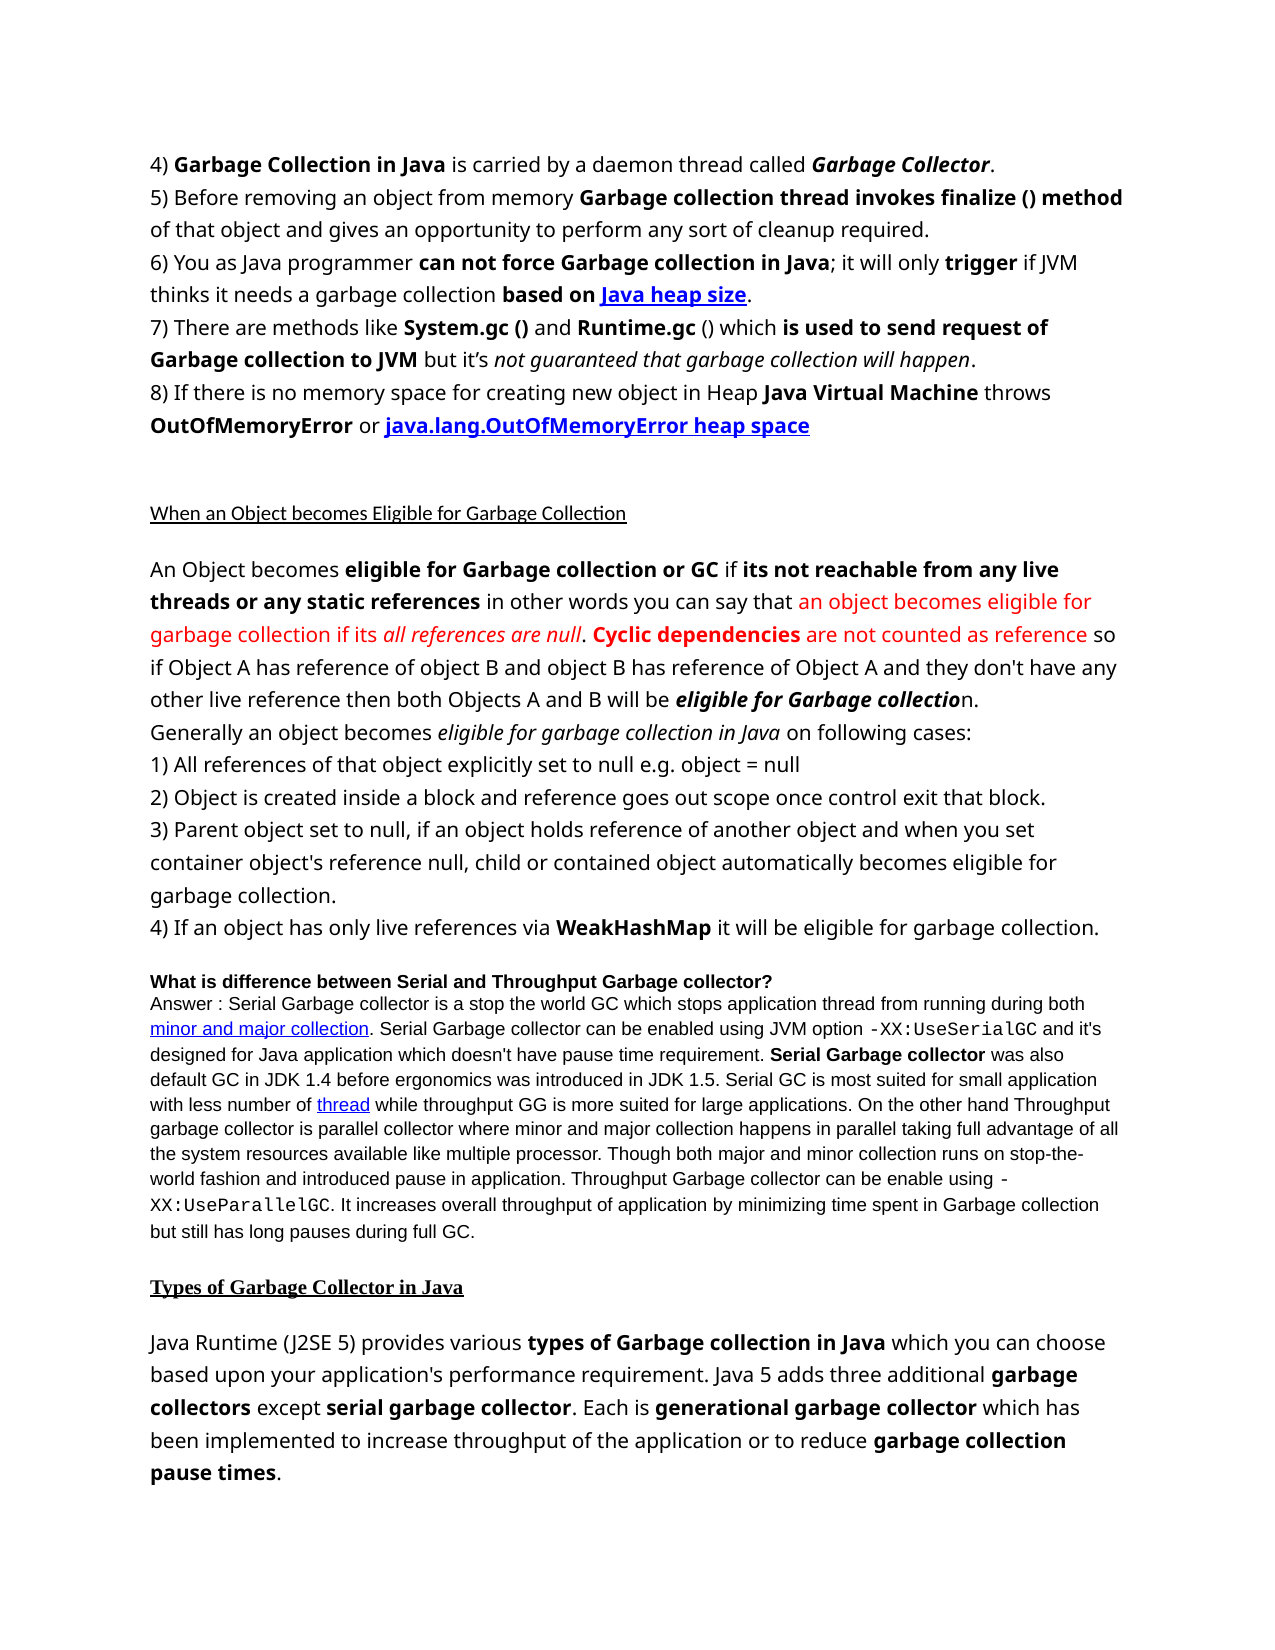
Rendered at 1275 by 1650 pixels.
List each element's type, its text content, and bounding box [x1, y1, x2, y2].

subtitle Types of Garbage Collector in Java [150, 1275, 1125, 1299]
text Answer : Serial Garbage collector is a stop the world GC which stops application thread from running during both minor and major collection. Serial Garbage collector can be enabled using JVM option -XX:UseSerialGC and it's designed for Java application which doesn't have pause time requirement. Serial Garbage collector was also default GC in JDK 1.4 before ergonomics was introduced in JDK 1.5. Serial GC is most suited for small application with less number of thread while throughput GG is more suited for large applications. On the other hand Throughput garbage collector is parallel collector where minor and major collection happens in parallel taking full advantage of all the system resources available like multiple processor. Though both major and minor collection runs on stop-the-world fashion and introduced pause in application. Throughput Garbage collector can be enable using -XX:UseParallelGC. It increases overall throughput of application by minimizing time spent in Garbage collection but still has long pauses during full GC. [150, 993, 1125, 1242]
text Java Runtime (J2SE 5) provides various types of Garbage collection in Java which you can choose based upon your application's performance requirement. Java 5 adds three additional garbage collectors except serial garbage collector. Each is generational garbage collector which has been implemented to increase throughput of the application or to reduce garbage collection pause times. [150, 1328, 1125, 1487]
text An Object becomes eligible for Garbage collection or GC if its not reachable from any live threads or any static references in other words you can say that an object becomes eligible for garbage collection if its all references are null. Cyclic dependencies are not counted as reference so if Object A has reference of object B and object B has reference of Object A and they don't have any other live reference then both Objects A and B will be eligible for Garbage collection. Generally an object becomes eligible for garbage collection in Java on following cases: 1) All references of that object explicitly set to null e.g. object = null 2) Object is created inside a block and reference goes out scope once control exit that block. 3) Parent object set to null, if an object holds reference of another object and when you set container object's reference null, child or contained object automatically becomes eligible for garbage collection. 4) If an object has only live references via WeakHashMap it will be eligible for garbage collection. [150, 555, 1125, 942]
text What is difference between Serial and Throughput Garbage collector? [150, 971, 1125, 993]
text When an Object becomes Eligible for Garbage Collection [150, 501, 1125, 526]
text 4) Garbage Collection in Java is carried by a daemon thread called Garbage Collector. 5) Before removing an object from memory Garbage collection thread invokes finalize () method of that object and gives an opportunity to perform any sort of cleanup required. 6) You as Java programmer can not force Garbage collection in Java; it will only trigger if JVM thinks it needs a garbage collection based on Java heap size. 7) There are methods like System.gc () and Runtime.gc () which is used to send request of Garbage collection to JVM but it’s not guaranteed that garbage collection will happen. 8) If there is no memory space for creating new object in Heap Java Virtual Machine throws OutOfMemoryError or java.lang.OutOfMemoryError heap space [150, 150, 1125, 471]
